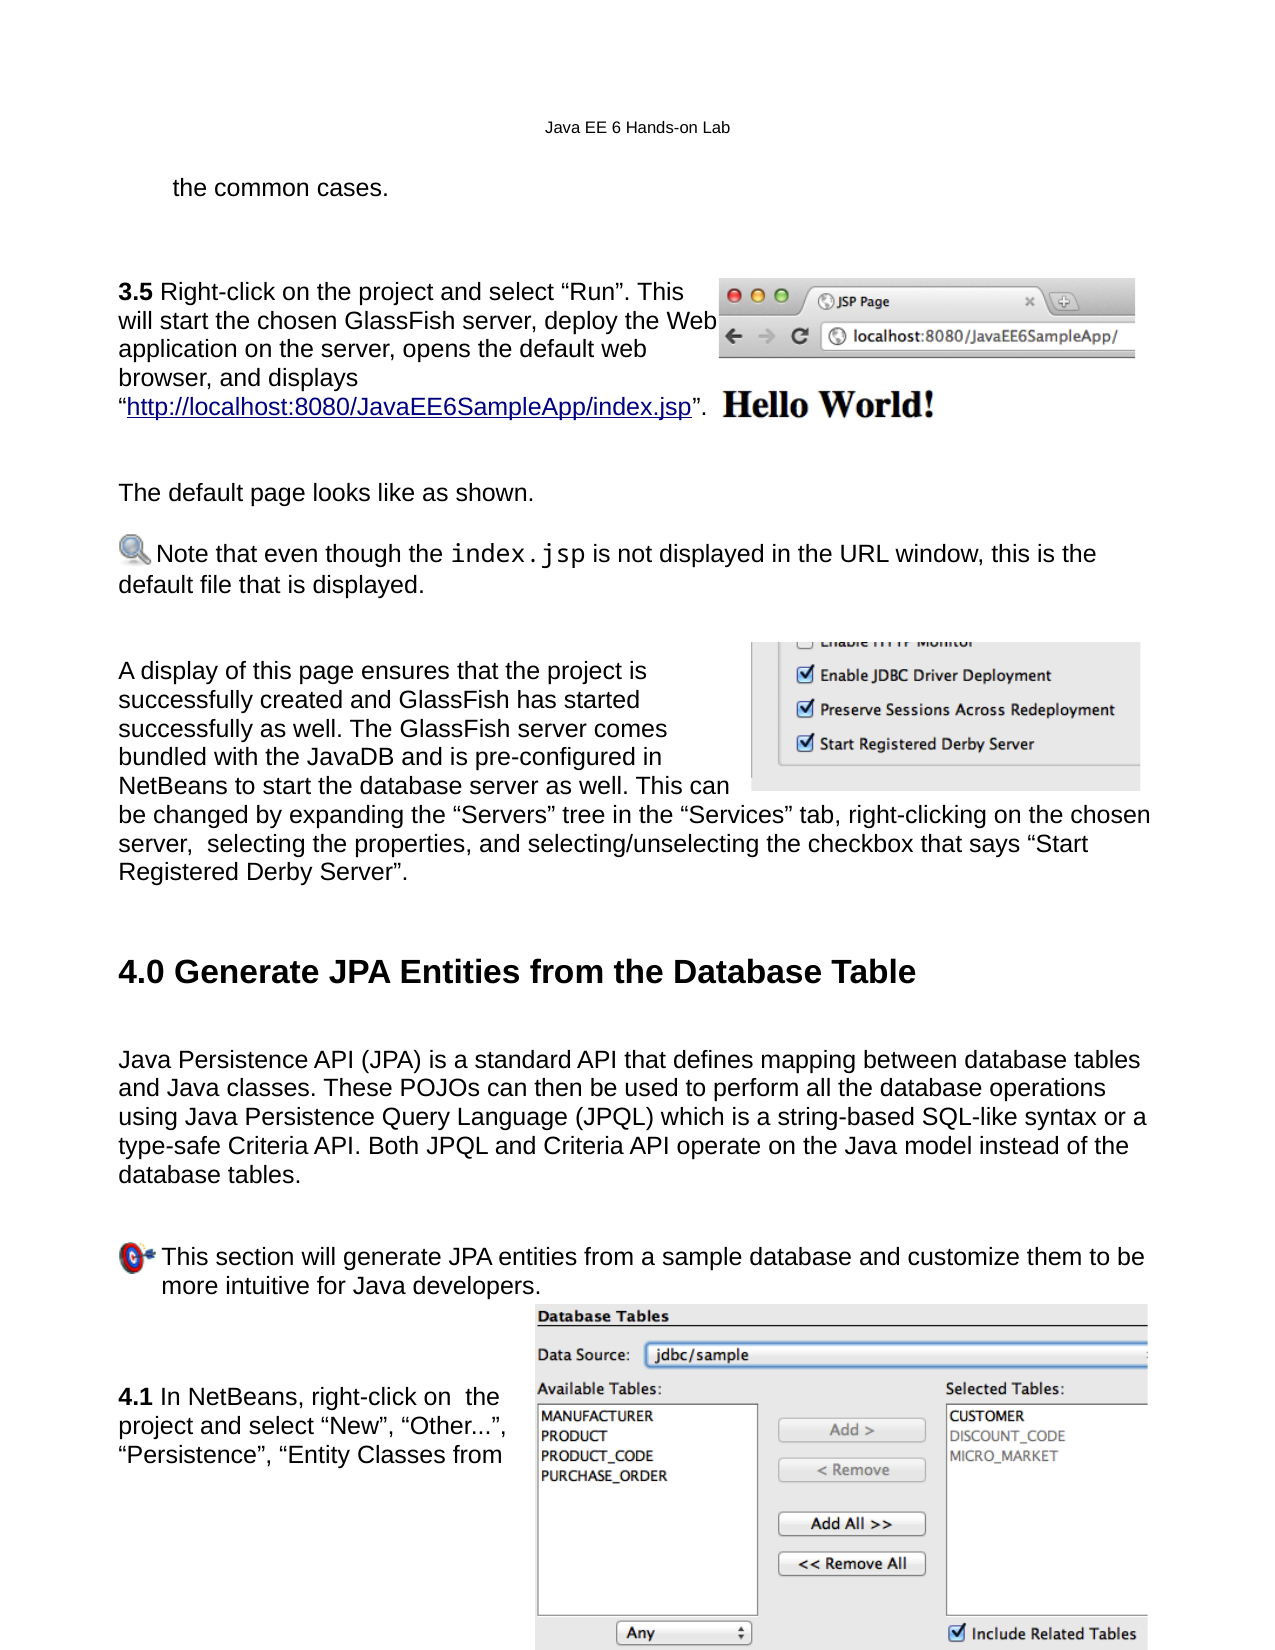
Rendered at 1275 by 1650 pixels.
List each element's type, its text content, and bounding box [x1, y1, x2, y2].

table_header [118, 1242, 161, 1312]
picture [118, 533, 156, 568]
text 4.1 In NetBeans, right-click on the project and select “New”, “Other...”, “Persistence”, “Entity Classes from [118, 1353, 535, 1468]
table_header [118, 167, 167, 219]
text 3.5 Right-click on the project and select “Run”. This will start the chosen GlassFish server, deploy the Web application on the server, opens the default web browser, and displays “http://localhost:8080/JavaEE6SampleApp/index.jsp”. The default page looks like as shown. Note that even though the index.jsp is not displayed in the URL window, this is the default file that is displayed. A display of this page ensures that the project is successfully created and GlassFish has started successfully as well. The GlassFish server comes bundled with the JavaDB and is pre-configured in NetBeans to start the database server as well. This can be changed by expanding the “Servers” tree in the “Services” tab, right-clicking on the chosen server, selecting the properties, and selecting/unselecting the checkbox that says “Start Registered Derby Server”. [118, 219, 1157, 915]
table_header This section will generate JPA entities from a sample database and customize them to be more intuitive for Java developers. [161, 1242, 1157, 1312]
subtitle 4.0 Generate JPA Entities from the Database Table [118, 952, 1157, 991]
picture [535, 1304, 1148, 1650]
text Java Persistence API (JPA) is a standard API that defines mapping between database tables and Java classes. These POJOs can then be used to perform all the database operations using Java Persistence Query Language (JPQL) which is a string-based SQL-like syntax or a type-safe Criteria API. Both JPQL and Criteria API operate on the Java model instead of the database tables. [118, 1045, 1157, 1188]
picture [118, 1242, 156, 1274]
picture [751, 642, 1141, 791]
picture [718, 278, 1135, 436]
table_header the common cases. [167, 167, 1157, 219]
